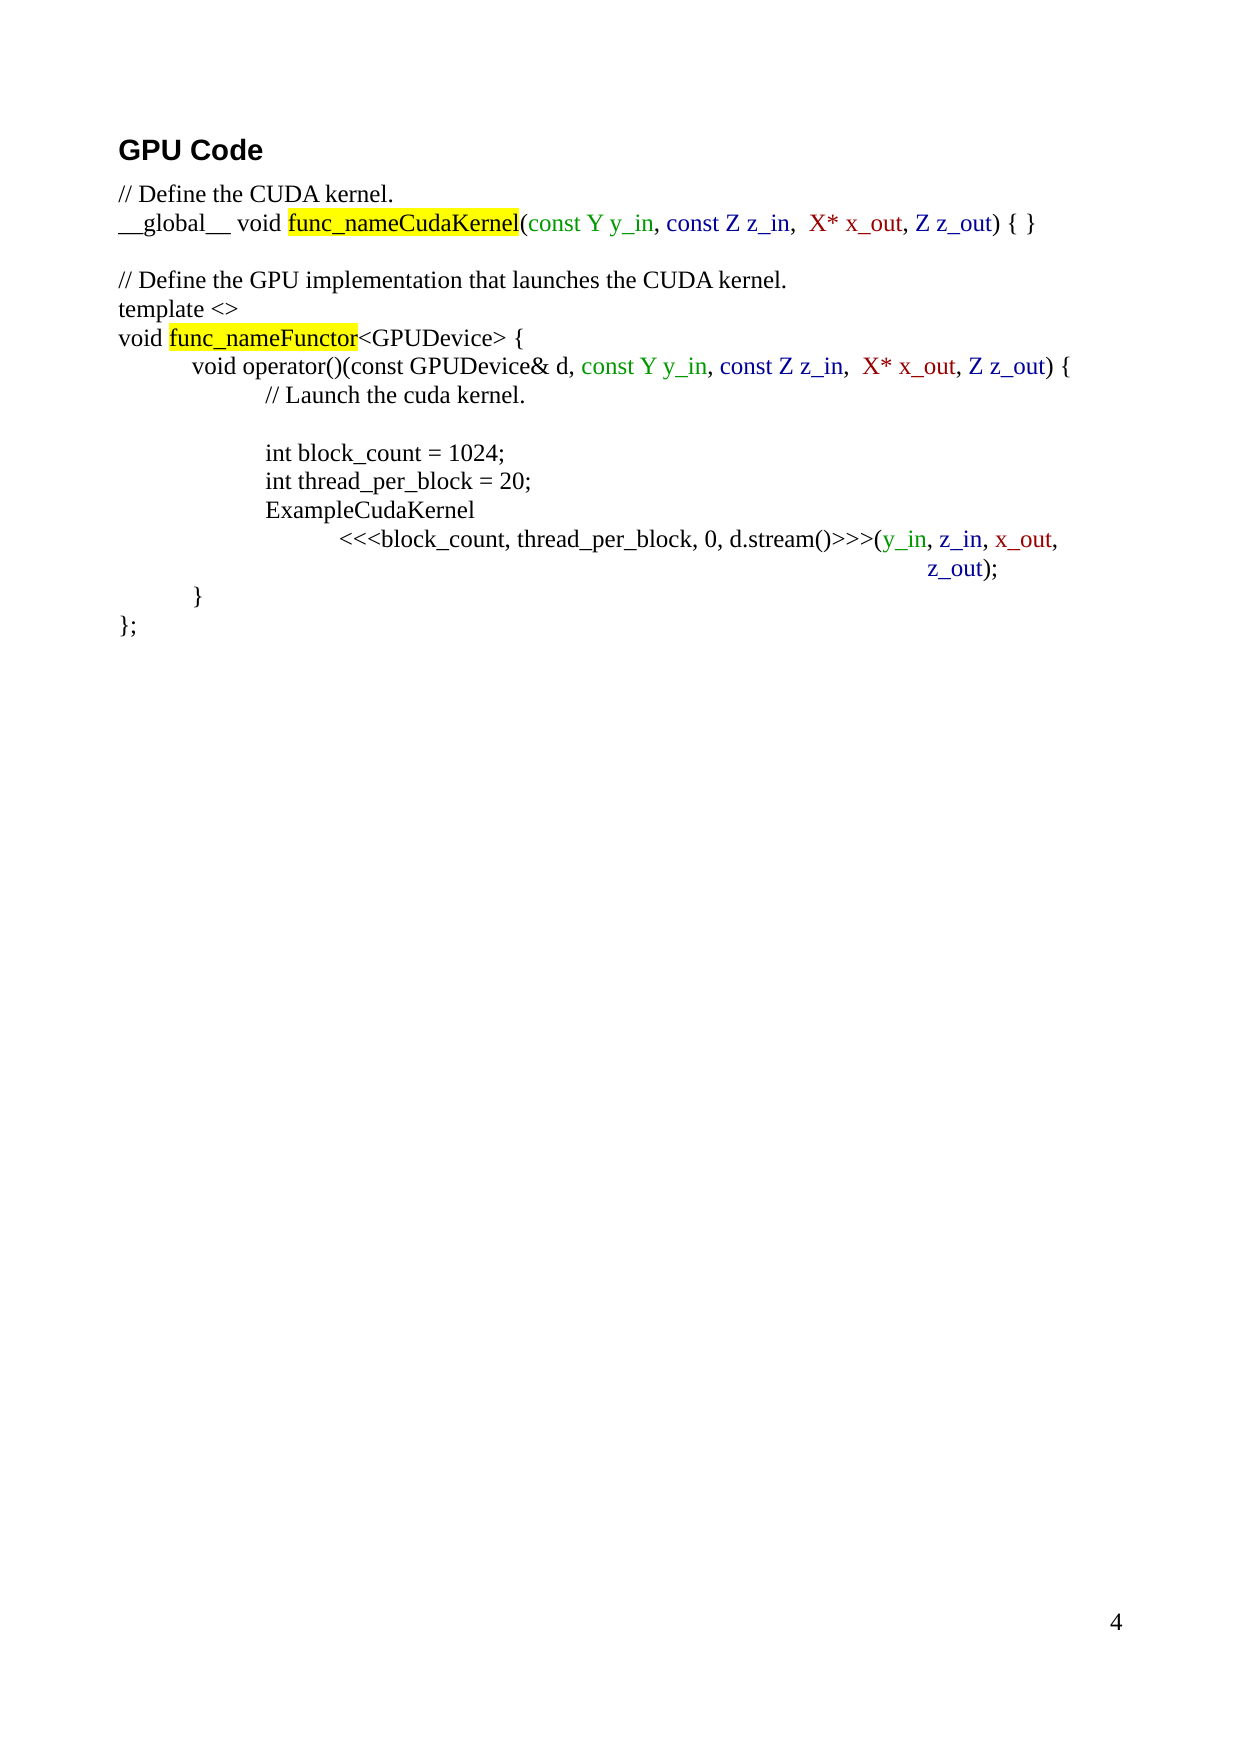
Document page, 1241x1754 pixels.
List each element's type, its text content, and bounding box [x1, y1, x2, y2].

text int thread_per_block = 20; [118, 466, 1122, 495]
text template <> [118, 294, 1122, 323]
subtitle GPU Code [118, 133, 1122, 166]
text // Launch the cuda kernel. [118, 380, 1122, 409]
text // Define the GPU implementation that launches the CUDA kernel. [118, 265, 1122, 294]
text __global__ void func_nameCudaKernel(const Y y_in, const Z z_in, X* x_out, Z z_out) { } [118, 208, 1122, 236]
text <<<block_count, thread_per_block, 0, d.stream()>>>(y_in, z_in, x_out, z_out); [118, 524, 1122, 581]
text void operator()(const GPUDevice& d, const Y y_in, const Z z_in, X* x_out, Z z_out) { [118, 351, 1122, 380]
text // Define the CUDA kernel. [118, 179, 1122, 208]
text ExampleCudaKernel [118, 495, 1122, 524]
text void func_nameFunctor<GPUDevice> { [118, 323, 1122, 351]
text int block_count = 1024; [118, 438, 1122, 466]
text }; [118, 610, 1122, 639]
text } [118, 581, 1122, 610]
